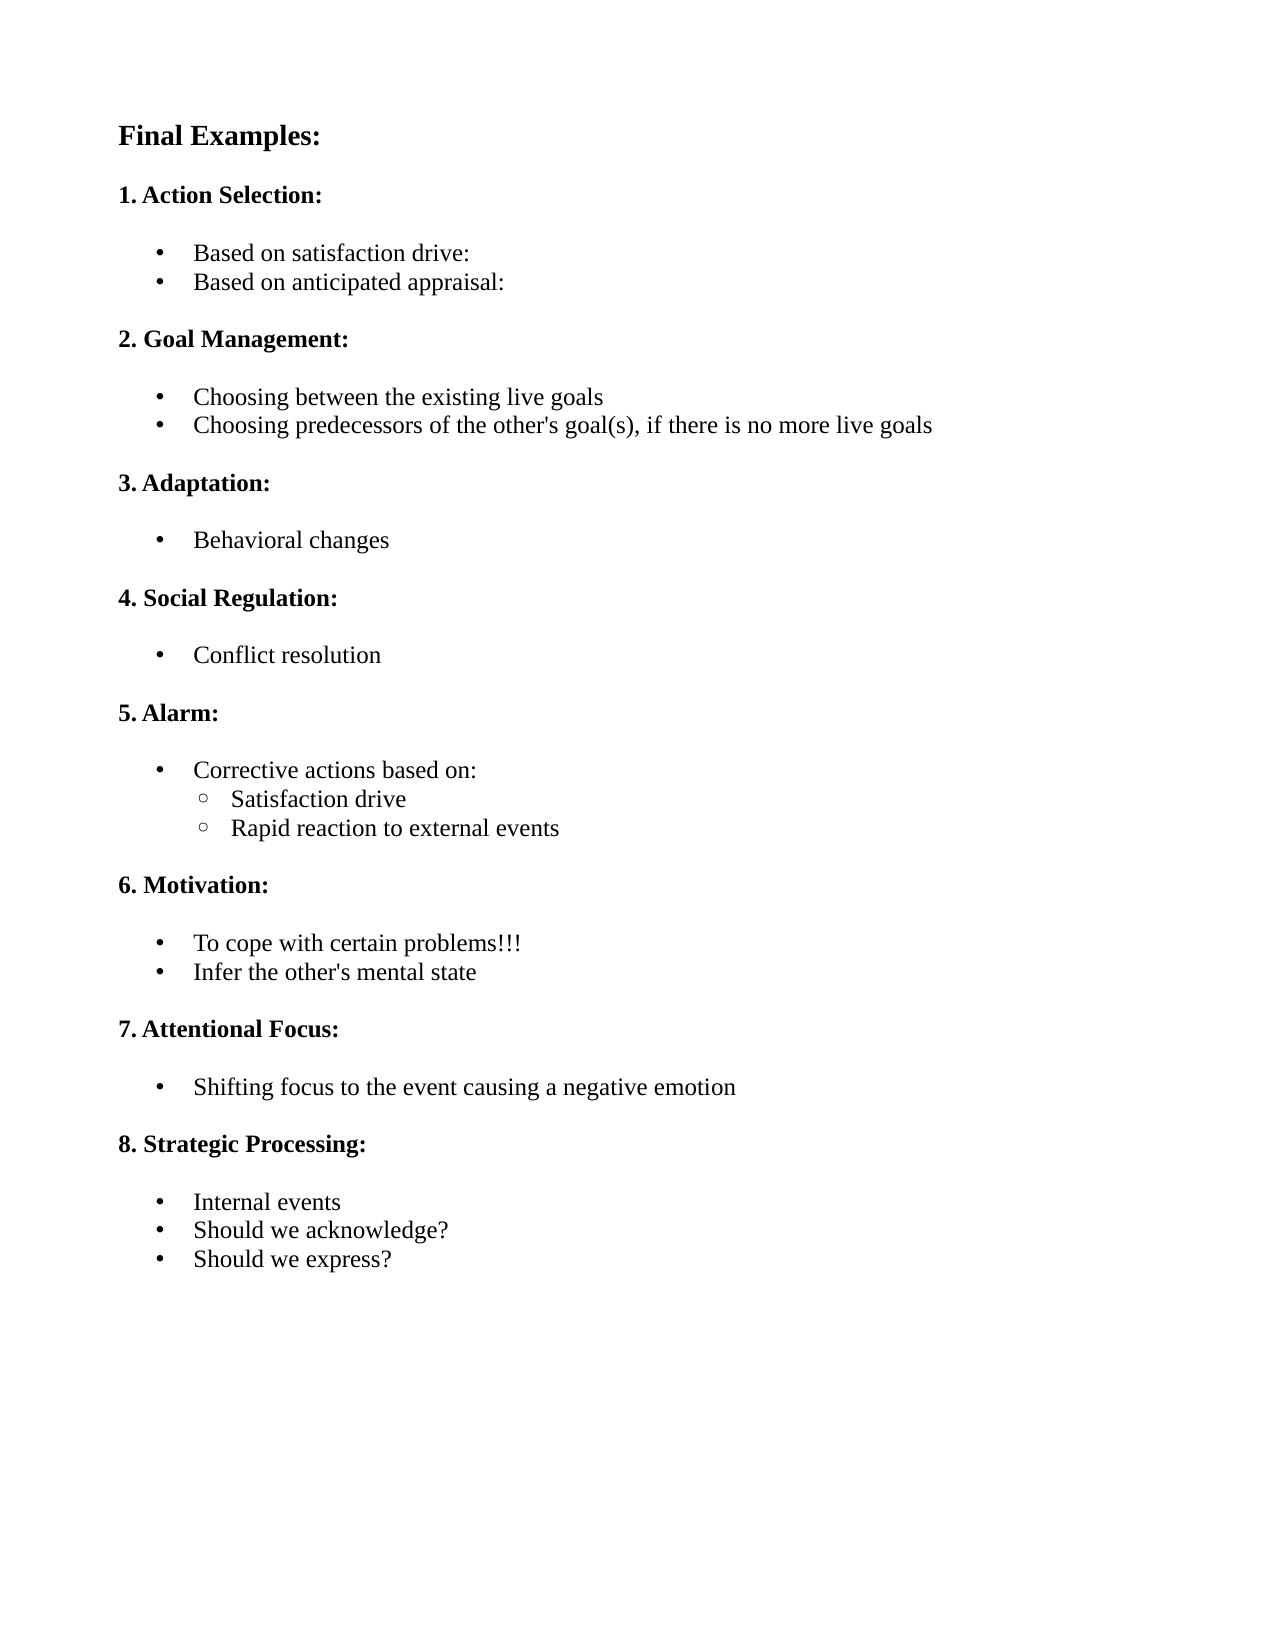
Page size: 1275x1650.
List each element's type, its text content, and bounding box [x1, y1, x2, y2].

list Based on anticipated appraisal: [156, 267, 1157, 295]
list Shifting focus to the event causing a negative emotion [156, 1072, 1157, 1100]
list Infer the other's mental state [156, 957, 1157, 985]
text 5. Alarm: [118, 698, 1157, 727]
text 3. Adaptation: [118, 468, 1157, 497]
text 2. Goal Management: [118, 324, 1157, 353]
list Behavioral changes [156, 525, 1157, 554]
text 7. Attentional Focus: [118, 1014, 1157, 1043]
list Choosing predecessors of the other's goal(s), if there is no more live goals [156, 410, 1157, 439]
list Satisfaction drive [193, 784, 1157, 813]
text 1. Action Selection: [118, 180, 1157, 209]
text 8. Strategic Processing: [118, 1129, 1157, 1158]
list Corrective actions based on: [156, 755, 1157, 784]
list Rapid reaction to external events [193, 813, 1157, 842]
list To cope with certain problems!!! [156, 928, 1157, 957]
list Should we express? [156, 1244, 1157, 1273]
list Choosing between the existing live goals [156, 382, 1157, 410]
text Final Examples: [118, 118, 1157, 152]
list Conflict resolution [156, 640, 1157, 669]
text 4. Social Regulation: [118, 583, 1157, 612]
list Based on satisfaction drive: [156, 238, 1157, 267]
list Internal events [156, 1187, 1157, 1215]
text 6. Motivation: [118, 870, 1157, 899]
list Should we acknowledge? [156, 1215, 1157, 1244]
